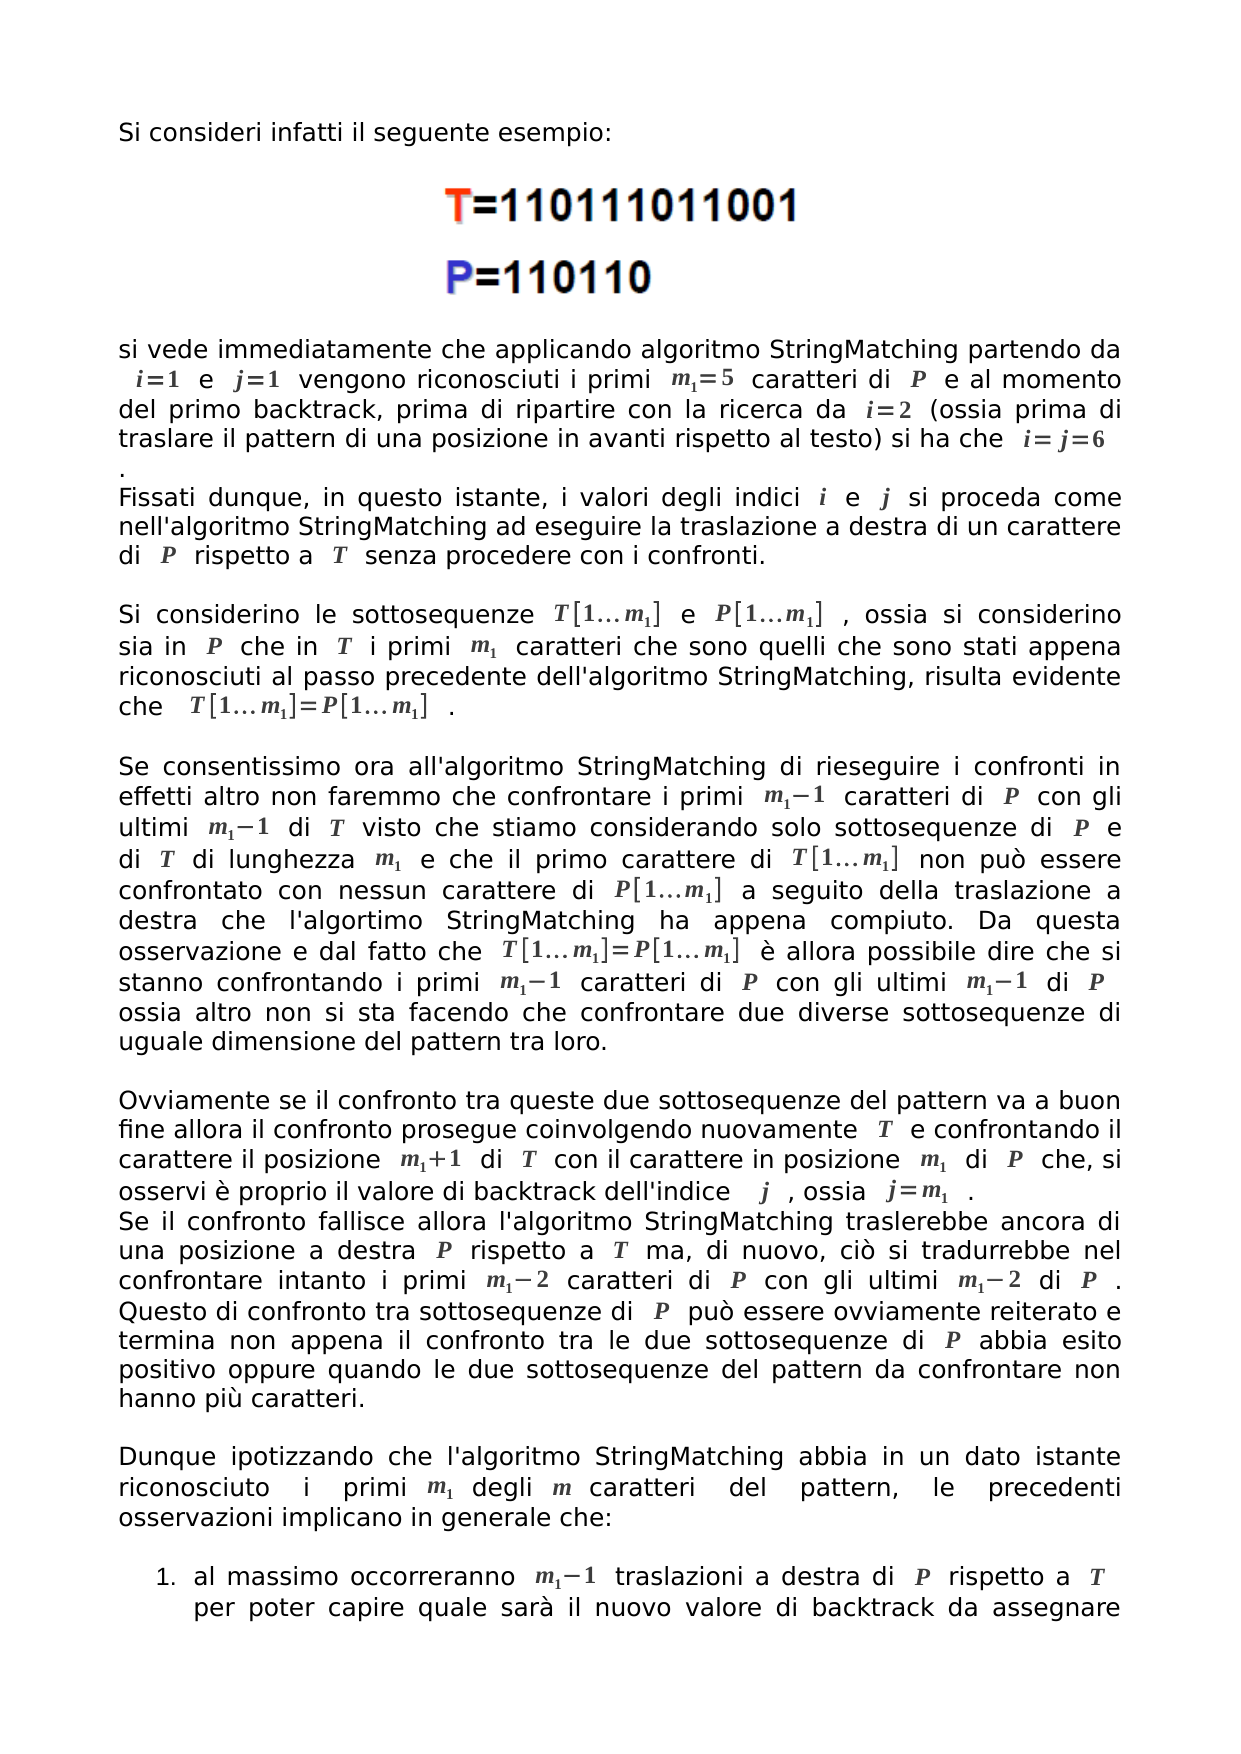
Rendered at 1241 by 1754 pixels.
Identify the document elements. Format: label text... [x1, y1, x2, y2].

text Si considerino le sottosequenzee, ossia si considerino sia inche ini primicaratteri che sono quelli che sono stati appena riconosciuti al passo precedente dell'algoritmo StringMatching, risulta evidente che . [118, 599, 1122, 723]
list al massimo occorrerannotraslazioni a destra dirispetto aper poter capire quale sarà il nuovo valore di backtrack da assegnare all'indice [156, 1561, 1122, 1622]
text si vede immediatamente che applicando algoritmo StringMatching partendo da evengono riconosciuti i primicaratteri die al momento del primo backtrack, prima di ripartire con la ricerca da(ossia prima di traslare il pattern di una posizione in avanti rispetto al testo) si ha che. [118, 335, 1122, 483]
text Se consentissimo ora all'algoritmo StringMatching di rieseguire i confronti in effetti altro non faremmo che confrontare i primicaratteri dicon gli ultimidivisto che stiamo considerando solo sottosequenze die didi lunghezzae che il primo carattere dinon può essere confrontato con nessun carattere dia seguito della traslazione a destra che l'algortimo StringMatching ha appena compiuto. Da questa osservazione e dal fatto cheè allora possibile dire che si stanno confrontando i primicaratteri dicon gli ultimidiossia altro non si sta facendo che confrontare due diverse sottosequenze di uguale dimensione del pattern tra loro. [118, 752, 1122, 1057]
text Ovviamente se il confronto tra queste due sottosequenze del pattern va a buon fine allora il confronto prosegue coinvolgendo nuovamentee confrontando il carattere il posizionedicon il carattere in posizionediche, si osservi è proprio il valore di backtrack dell'indice , ossia. [118, 1086, 1122, 1207]
text Se il confronto fallisce allora l'algoritmo StringMatching traslerebbe ancora di una posizione a destrarispetto ama, di nuovo, ciò si tradurrebbe nel confrontare intanto i primicaratteri dicon gli ultimidi. Questo di confronto tra sottosequenze dipuò essere ovviamente reiterato e termina non appena il confronto tra le due sottosequenze diabbia esito positivo oppure quando le due sottosequenze del pattern da confrontare non hanno più caratteri. [118, 1207, 1122, 1413]
text Si consideri infatti il seguente esempio: [118, 118, 1122, 147]
text Dunque ipotizzando che l'algoritmo StringMatching abbia in un dato istante riconosciuto i primideglicaratteri del pattern, le precedenti osservazioni implicano in generale che: [118, 1442, 1122, 1532]
text Fissati dunque, in questo istante, i valori degli indiciesi proceda come nell'algoritmo StringMatching ad eseguire la traslazione a destra di un carattere dirispetto asenza procedere con i confronti. [118, 483, 1122, 570]
picture [433, 176, 807, 306]
